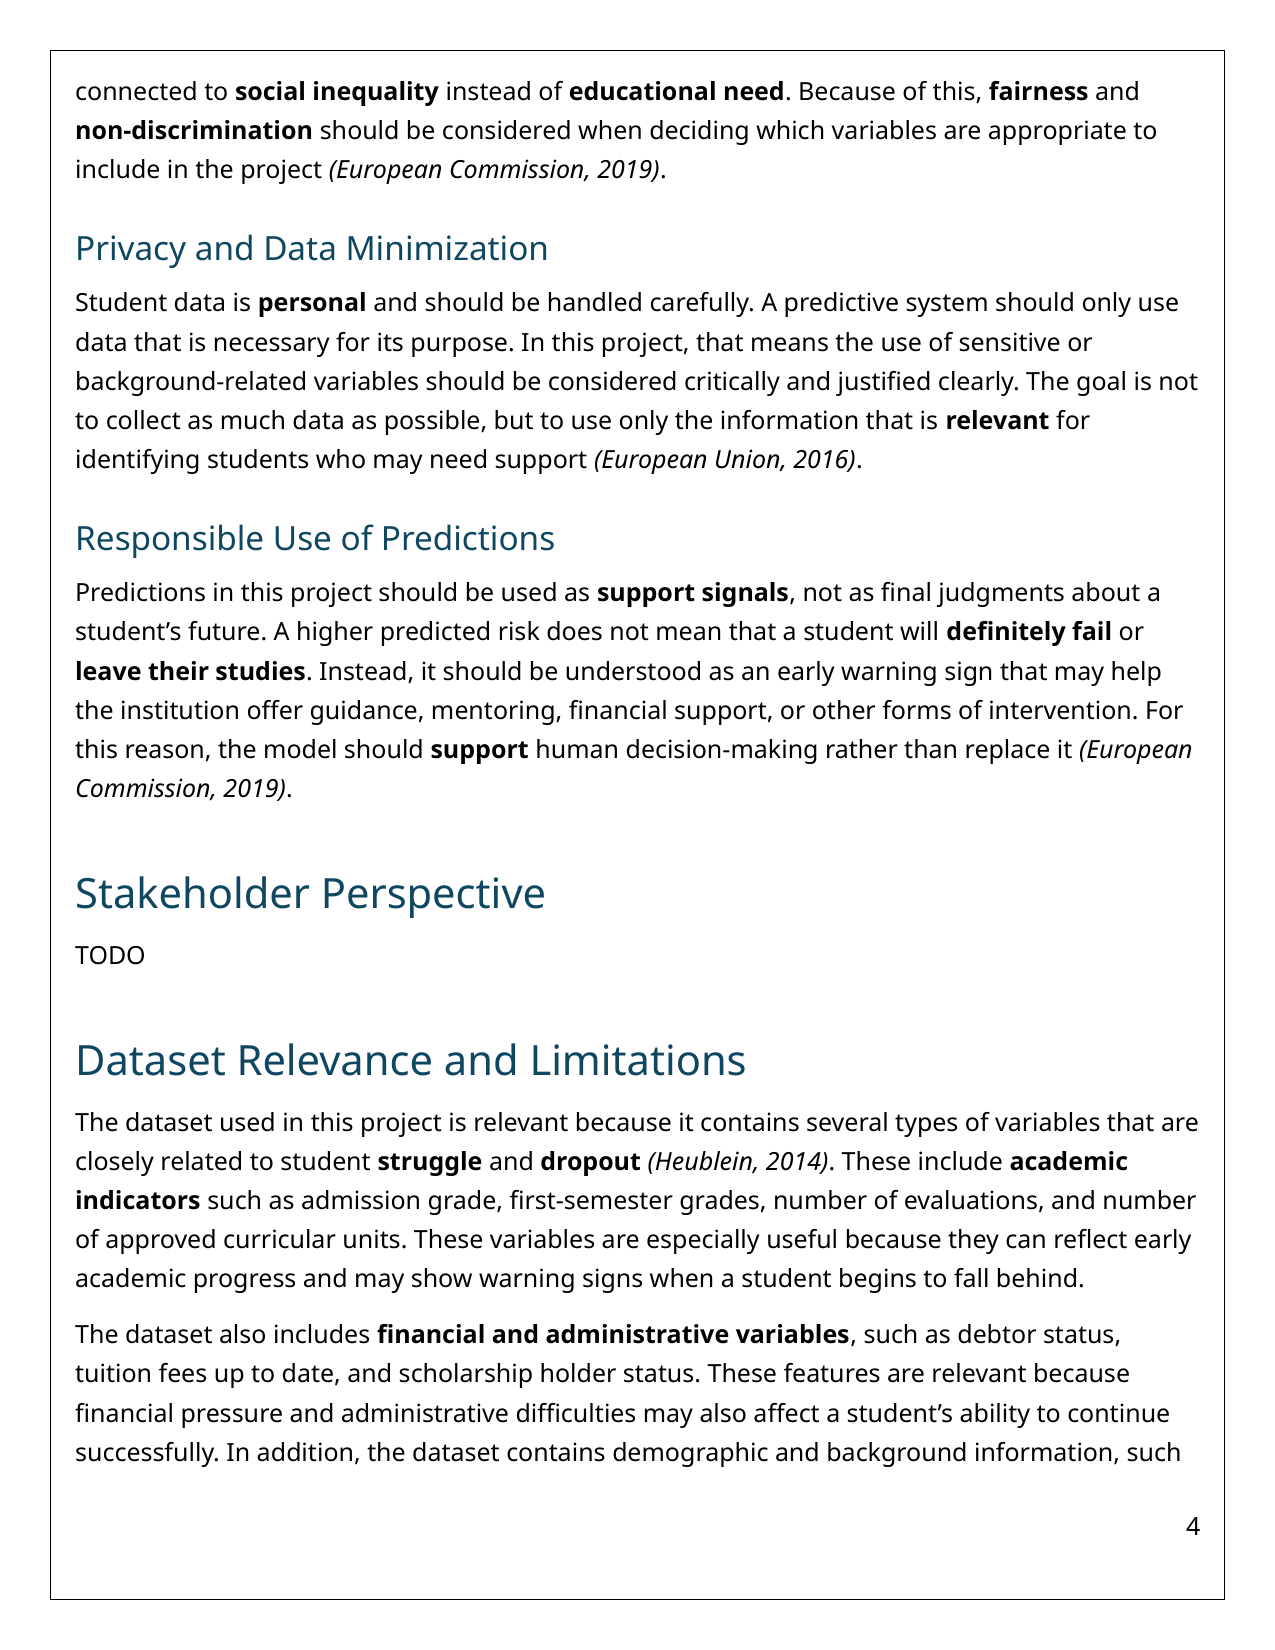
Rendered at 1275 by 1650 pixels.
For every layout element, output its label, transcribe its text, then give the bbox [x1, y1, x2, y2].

subtitle Stakeholder Perspective [75, 864, 1200, 921]
subtitle Privacy and Data Minimization [75, 224, 1200, 270]
text The dataset used in this project is relevant because it contains several types of variables that are closely related to student struggle and dropout (Heublein, 2014). These include academic indicators such as admission grade, first-semester grades, number of evaluations, and number of approved curricular units. These variables are especially useful because they can reflect early academic progress and may show warning signs when a student begins to fall behind. [75, 1104, 1200, 1295]
text TODO [75, 937, 1200, 972]
text Student data is personal and should be handled carefully. A predictive system should only use data that is necessary for its purpose. In this project, that means the use of sensitive or background-related variables should be considered critically and justified clearly. The goal is not to collect as much data as possible, but to use only the information that is relevant for identifying students who may need support (European Union, 2016). [75, 285, 1200, 476]
text The dataset also includes financial and administrative variables, such as debtor status, tuition fees up to date, and scholarship holder status. These features are relevant because financial pressure and administrative difficulties may also affect a student’s ability to continue successfully. In addition, the dataset contains demographic and background information, such [75, 1317, 1200, 1468]
subtitle Responsible Use of Predictions [75, 514, 1200, 560]
text Predictions in this project should be used as support signals, not as final judgments about a student’s future. A higher predicted risk does not mean that a student will definitely fail or leave their studies. Instead, it should be understood as an early warning sign that may help the institution offer guidance, mentoring, financial support, or other forms of intervention. For this reason, the model should support human decision-making rather than replace it (European Commission, 2019). [75, 575, 1200, 805]
subtitle Dataset Relevance and Limitations [75, 1031, 1200, 1088]
text connected to social inequality instead of educational need. Because of this, fairness and non-discrimination should be considered when deciding which variables are appropriate to include in the project (European Commission, 2019). [75, 74, 1200, 186]
